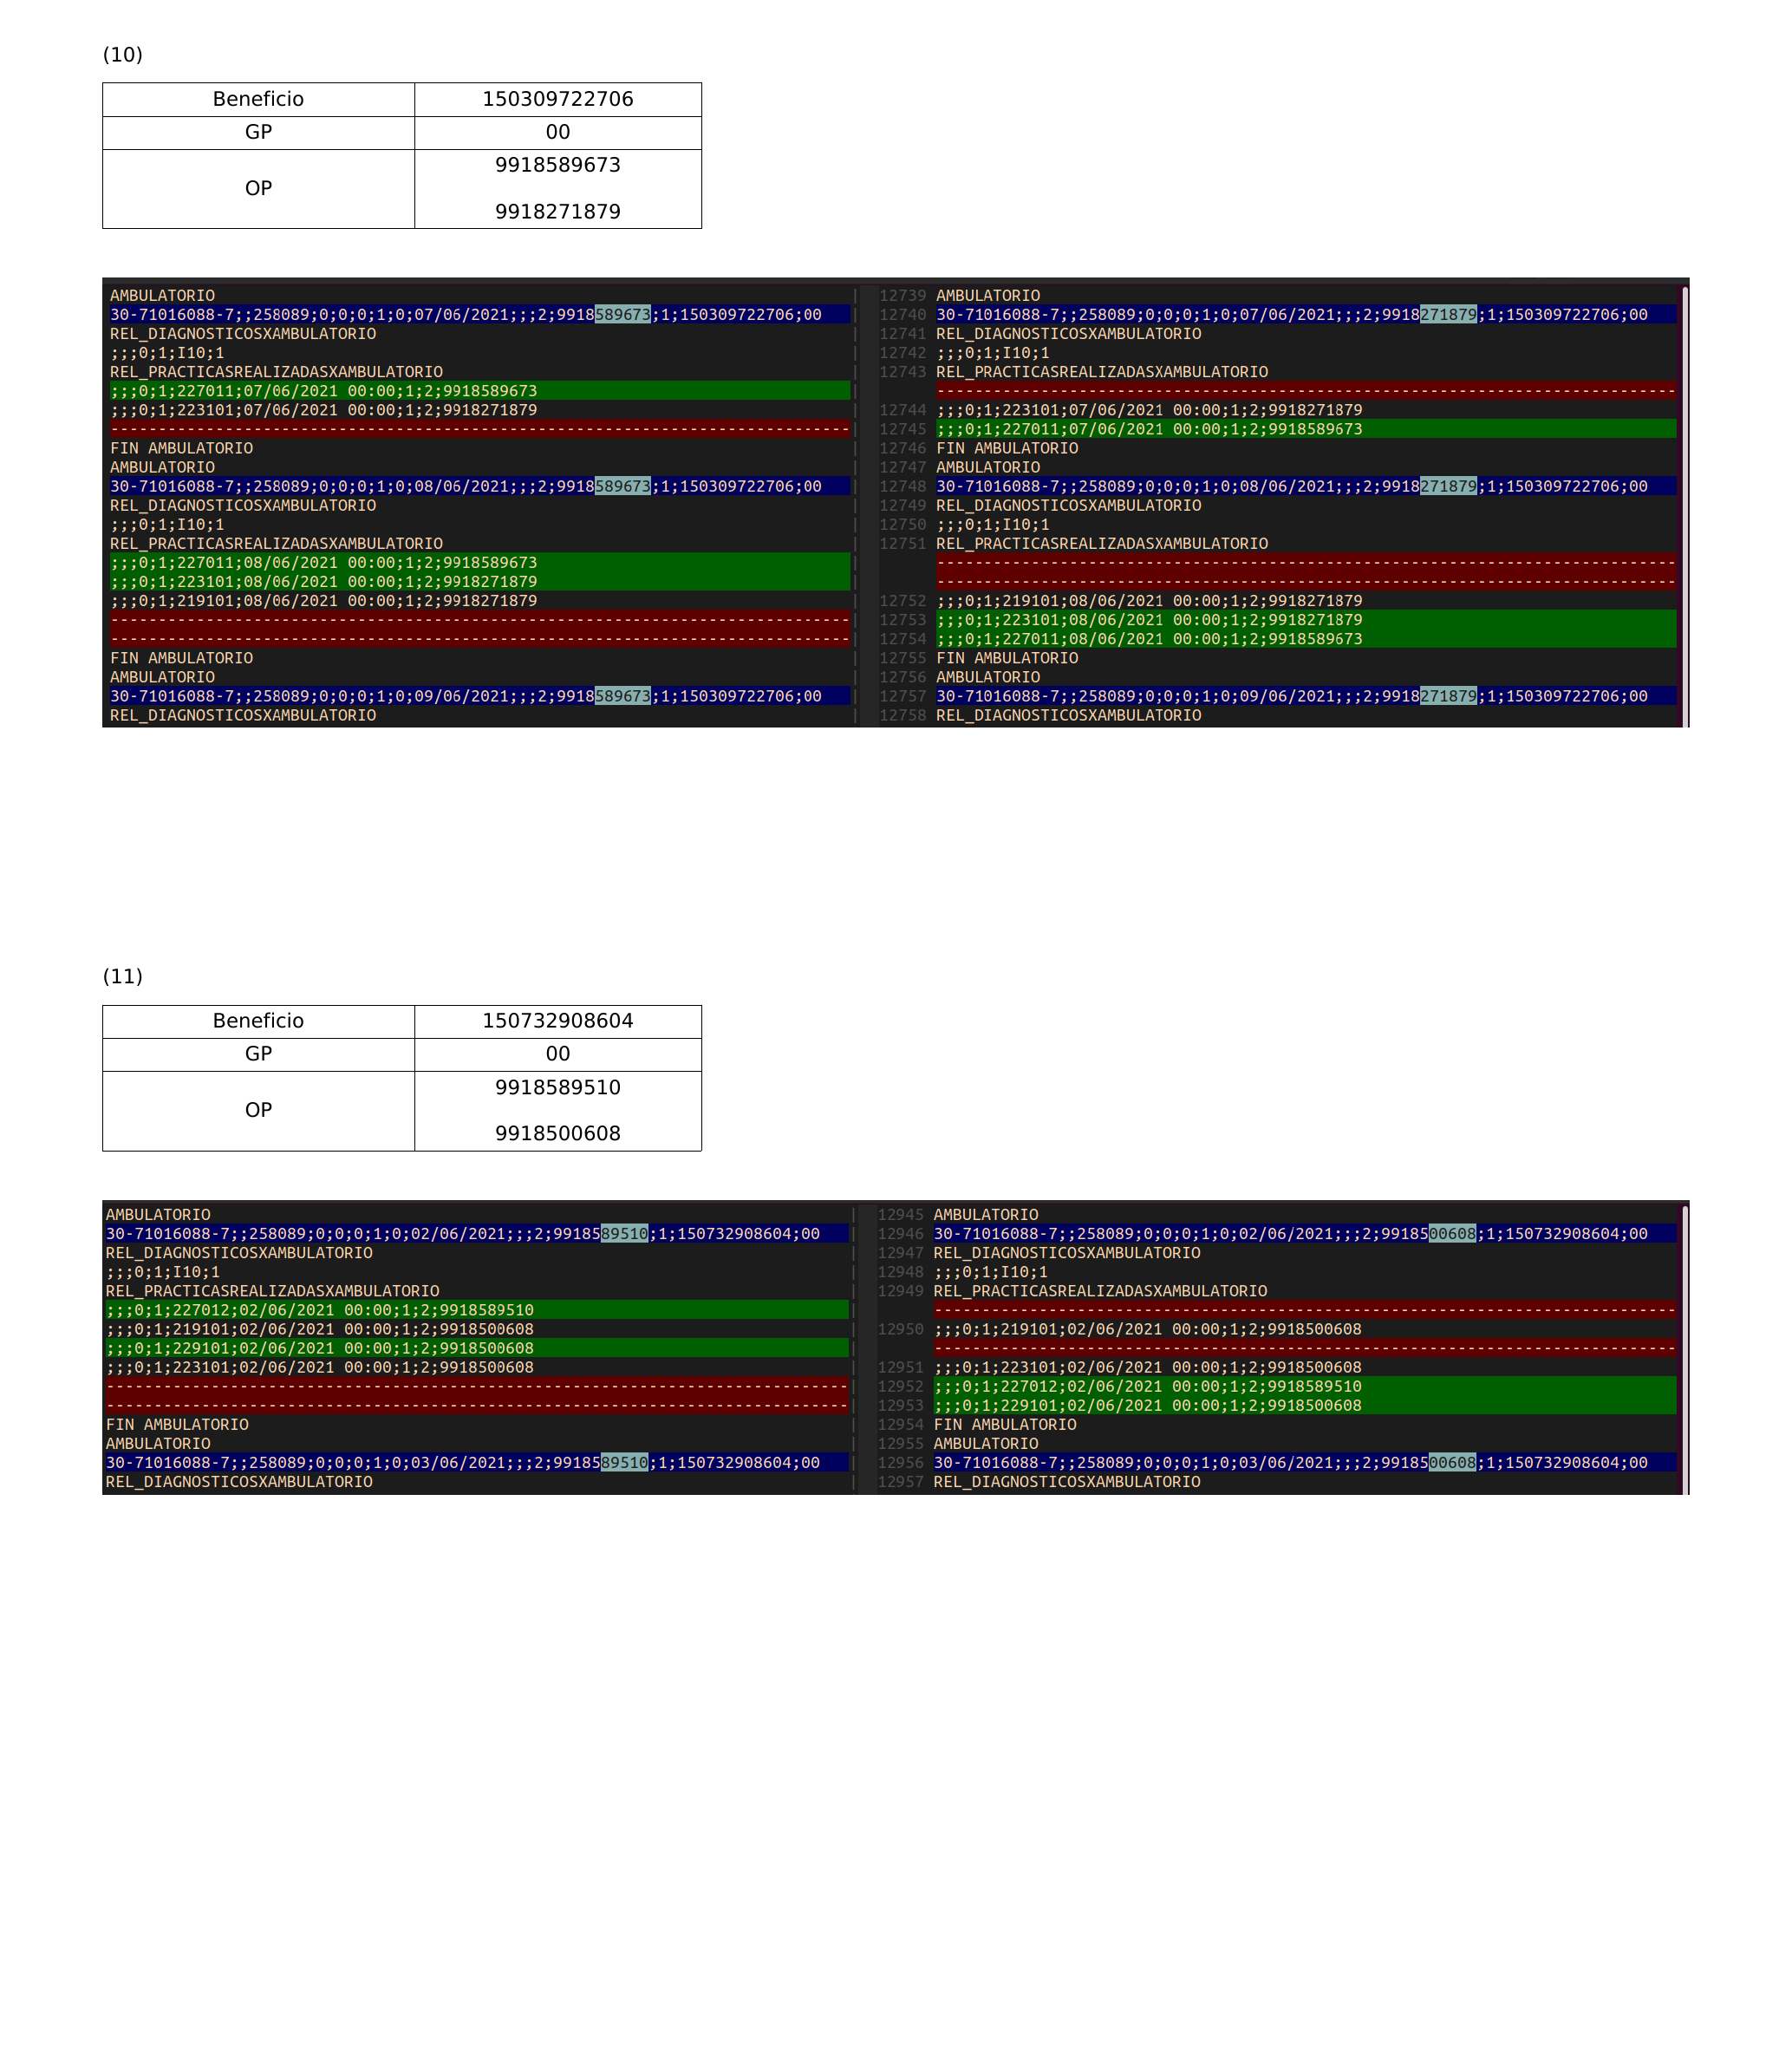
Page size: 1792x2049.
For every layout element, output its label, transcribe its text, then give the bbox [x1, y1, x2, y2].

text (11) [102, 965, 1690, 989]
table_cell 00 [415, 1039, 701, 1071]
table_cell 9918589510 9918500608 [415, 1072, 701, 1151]
table_header Beneficio [103, 1006, 414, 1038]
table_cell 9918589673 9918271879 [415, 150, 701, 228]
picture [102, 1200, 1690, 1495]
table_cell OP [103, 150, 414, 228]
table_cell GP [103, 117, 414, 149]
text (10) [102, 43, 1690, 67]
table_header Beneficio [103, 83, 414, 115]
table_cell GP [103, 1039, 414, 1071]
table_cell 00 [415, 117, 701, 149]
table_header 150732908604 [415, 1006, 701, 1038]
picture [102, 277, 1690, 728]
table_header 150309722706 [415, 83, 701, 115]
table_cell OP [103, 1072, 414, 1151]
